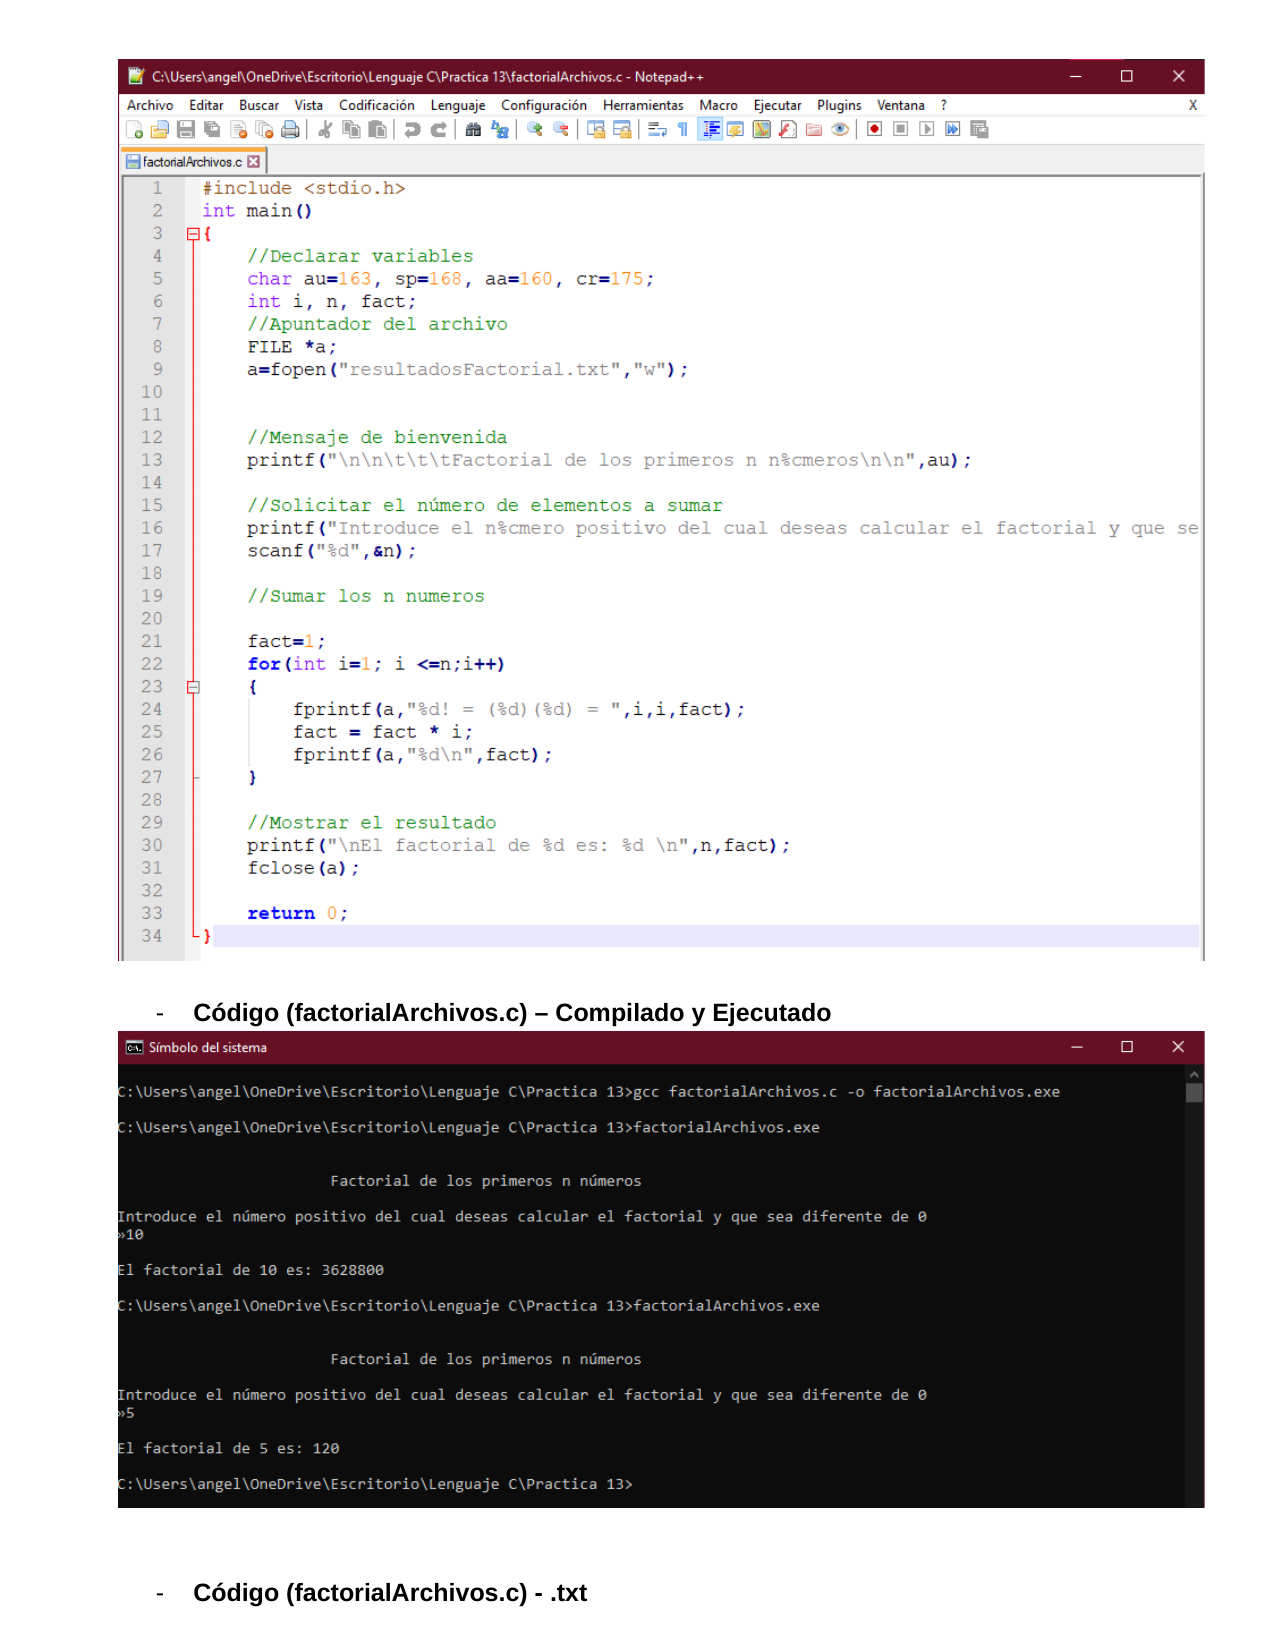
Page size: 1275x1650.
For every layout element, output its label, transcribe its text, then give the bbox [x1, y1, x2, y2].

list Código (factorialArchivos.c) - .txt [156, 1578, 1205, 1606]
list Código (factorialArchivos.c) – Compilado y Ejecutado [156, 998, 1205, 1027]
